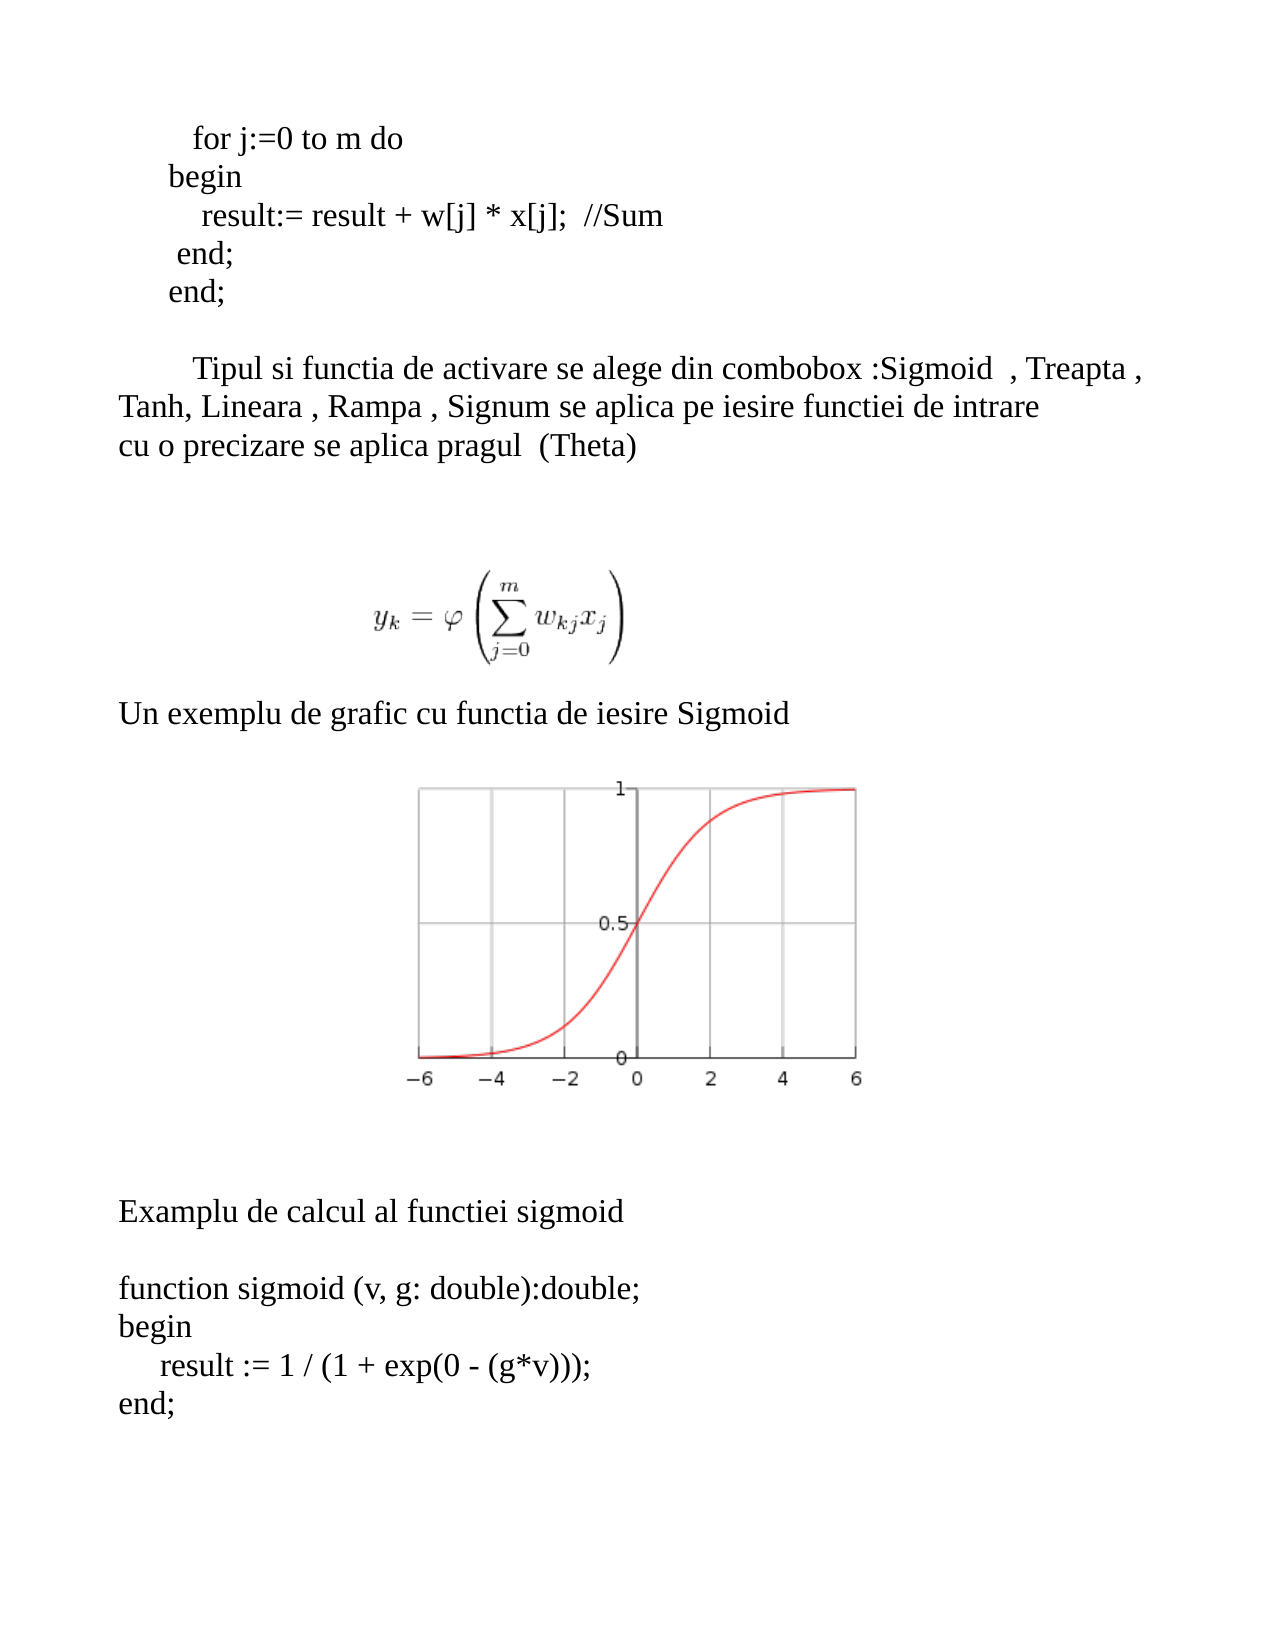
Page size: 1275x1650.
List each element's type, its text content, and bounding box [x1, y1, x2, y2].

text for j:=0 to m do [118, 118, 1157, 156]
text end; [118, 1383, 1157, 1421]
text begin [118, 156, 1157, 195]
text Examplu de calcul al functiei sigmoid [118, 1191, 1157, 1230]
text function sigmoid (v, g: double):double; [118, 1268, 1157, 1306]
text Tipul si functia de activare se alege din combobox :Sigmoid , Treapta , Tanh, Lineara , Rampa , Signum se aplica pe iesire functiei de intrare [118, 348, 1157, 425]
picture [387, 769, 888, 1103]
text begin [118, 1306, 1157, 1345]
text Un exemplu de grafic cu functia de iesire Sigmoid [118, 693, 1157, 731]
text cu o precizare se aplica pragul (Theta) [118, 425, 1157, 463]
text result:= result + w[j] * x[j]; //Sum [118, 195, 1157, 233]
text end; [118, 271, 1157, 310]
text end; [118, 233, 1157, 271]
picture [373, 570, 624, 666]
text result := 1 / (1 + exp(0 - (g*v))); [118, 1345, 1157, 1383]
